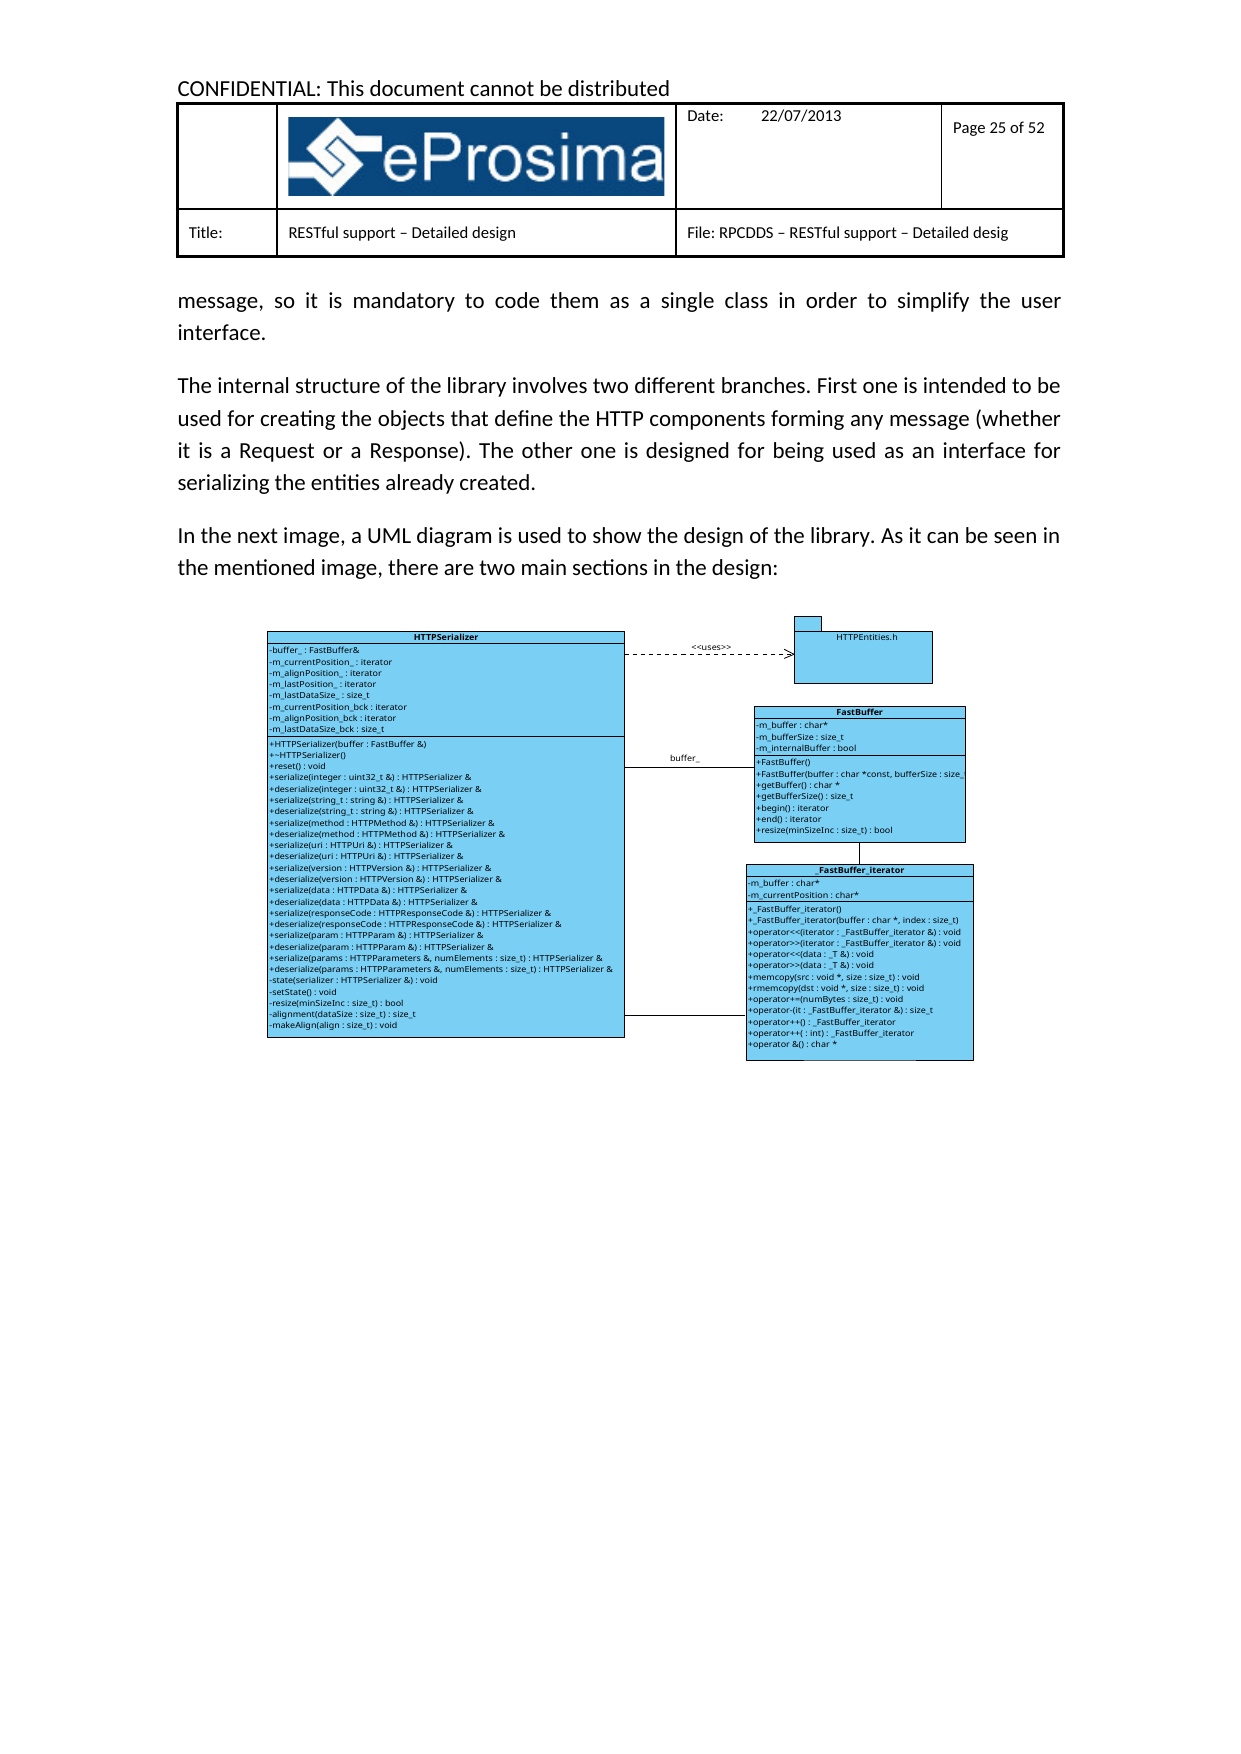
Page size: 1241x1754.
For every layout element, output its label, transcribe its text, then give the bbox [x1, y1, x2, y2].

text The internal structure of the library involves two different branches. First one is intended to be used for creating the objects that define the HTTP components forming any message (whether it is a Request or a Response). The other one is designed for being used as an interface for serializing the entities already created. [177, 371, 1063, 496]
picture [288, 117, 665, 196]
text In the next image, a UML diagram is used to show the design of the library. As it can be seen in the mentioned image, there are two main sections in the design: [177, 521, 1063, 581]
text message, so it is mandatory to code them as a single class in order to simplify the user interface. [177, 286, 1063, 346]
